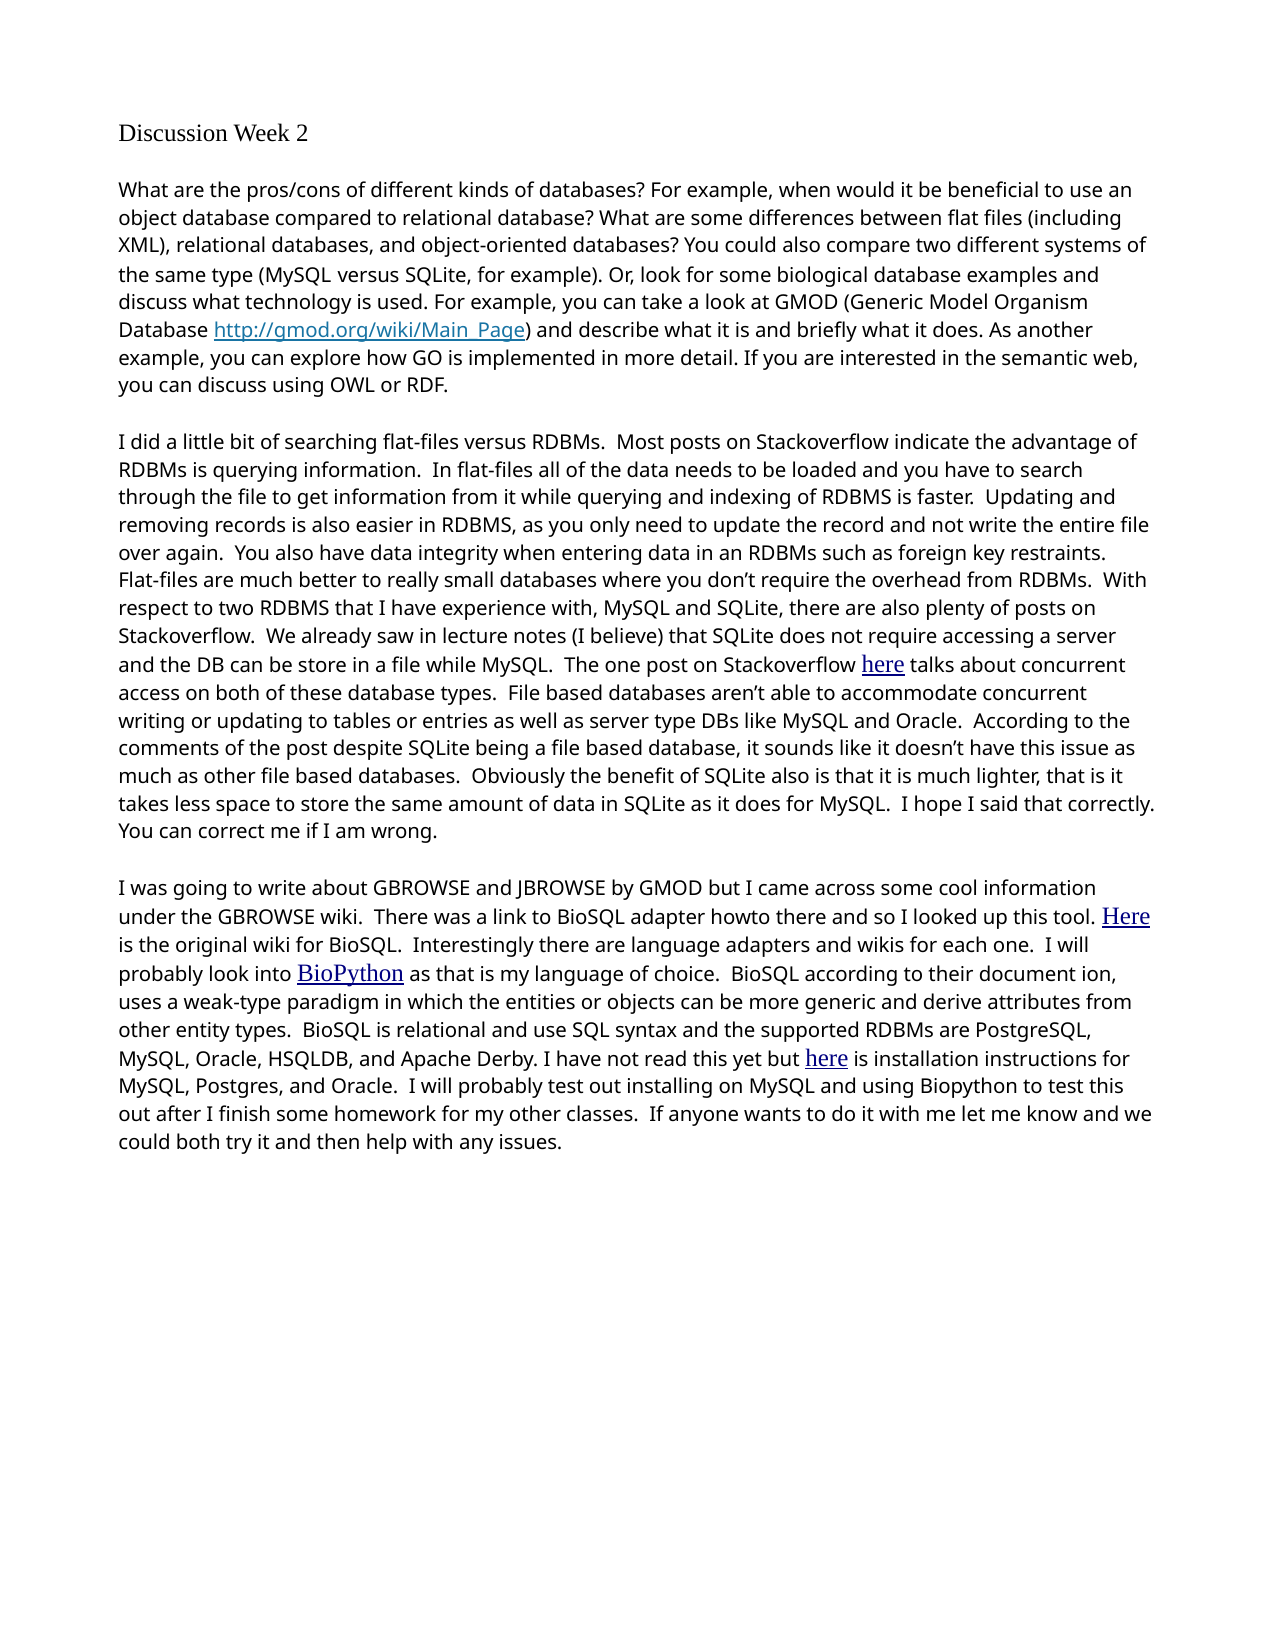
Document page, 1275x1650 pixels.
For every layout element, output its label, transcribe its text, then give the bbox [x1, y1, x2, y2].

text Discussion Week 2 [118, 118, 1157, 147]
text I did a little bit of searching flat-files versus RDBMs. Most posts on Stackoverflow indicate the advantage of RDBMs is querying information. In flat-files all of the data needs to be loaded and you have to search through the file to get information from it while querying and indexing of RDBMS is faster. Updating and removing records is also easier in RDBMS, as you only need to update the record and not write the entire file over again. You also have data integrity when entering data in an RDBMs such as foreign key restraints. Flat-files are much better to really small databases where you don’t require the overhead from RDBMs. With respect to two RDBMS that I have experience with, MySQL and SQLite, there are also plenty of posts on Stackoverflow. We already saw in lecture notes (I believe) that SQLite does not require accessing a server and the DB can be store in a file while MySQL. The one post on Stackoverflow here talks about concurrent access on both of these database types. File based databases aren’t able to accommodate concurrent writing or updating to tables or entries as well as server type DBs like MySQL and Oracle. According to the comments of the post despite SQLite being a file based database, it sounds like it doesn’t have this issue as much as other file based databases. Obviously the benefit of SQLite also is that it is much lighter, that is it takes less space to store the same amount of data in SQLite as it does for MySQL. I hope I said that correctly. You can correct me if I am wrong. [118, 428, 1157, 845]
text What are the pros/cons of different kinds of databases? For example, when would it be beneficial to use an object database compared to relational database? What are some differences between flat files (including XML), relational databases, and object-oriented databases? You could also compare two different systems of the same type (MySQL versus SQLite, for example). Or, look for some biological database examples and discuss what technology is used. For example, you can take a look at GMOD (Generic Model Organism Database http://gmod.org/wiki/Main_Page) and describe what it is and briefly what it does. As another example, you can explore how GO is implemented in more detail. If you are interested in the semantic web, you can discuss using OWL or RDF. [118, 176, 1157, 399]
text I was going to write about GBROWSE and JBROWSE by GMOD but I came across some cool information under the GBROWSE wiki. There was a link to BioSQL adapter howto there and so I looked up this tool. Here is the original wiki for BioSQL. Interestingly there are language adapters and wikis for each one. I will probably look into BioPython as that is my language of choice. BioSQL according to their document ion, uses a weak-type paradigm in which the entities or objects can be more generic and derive attributes from other entity types. BioSQL is relational and use SQL syntax and the supported RDBMs are PostgreSQL, MySQL, Oracle, HSQLDB, and Apache Derby. I have not read this yet but here is installation instructions for MySQL, Postgres, and Oracle. I will probably test out installing on MySQL and using Biopython to test this out after I finish some homework for my other classes. If anyone wants to do it with me let me know and we could both try it and then help with any issues. [118, 873, 1157, 1155]
